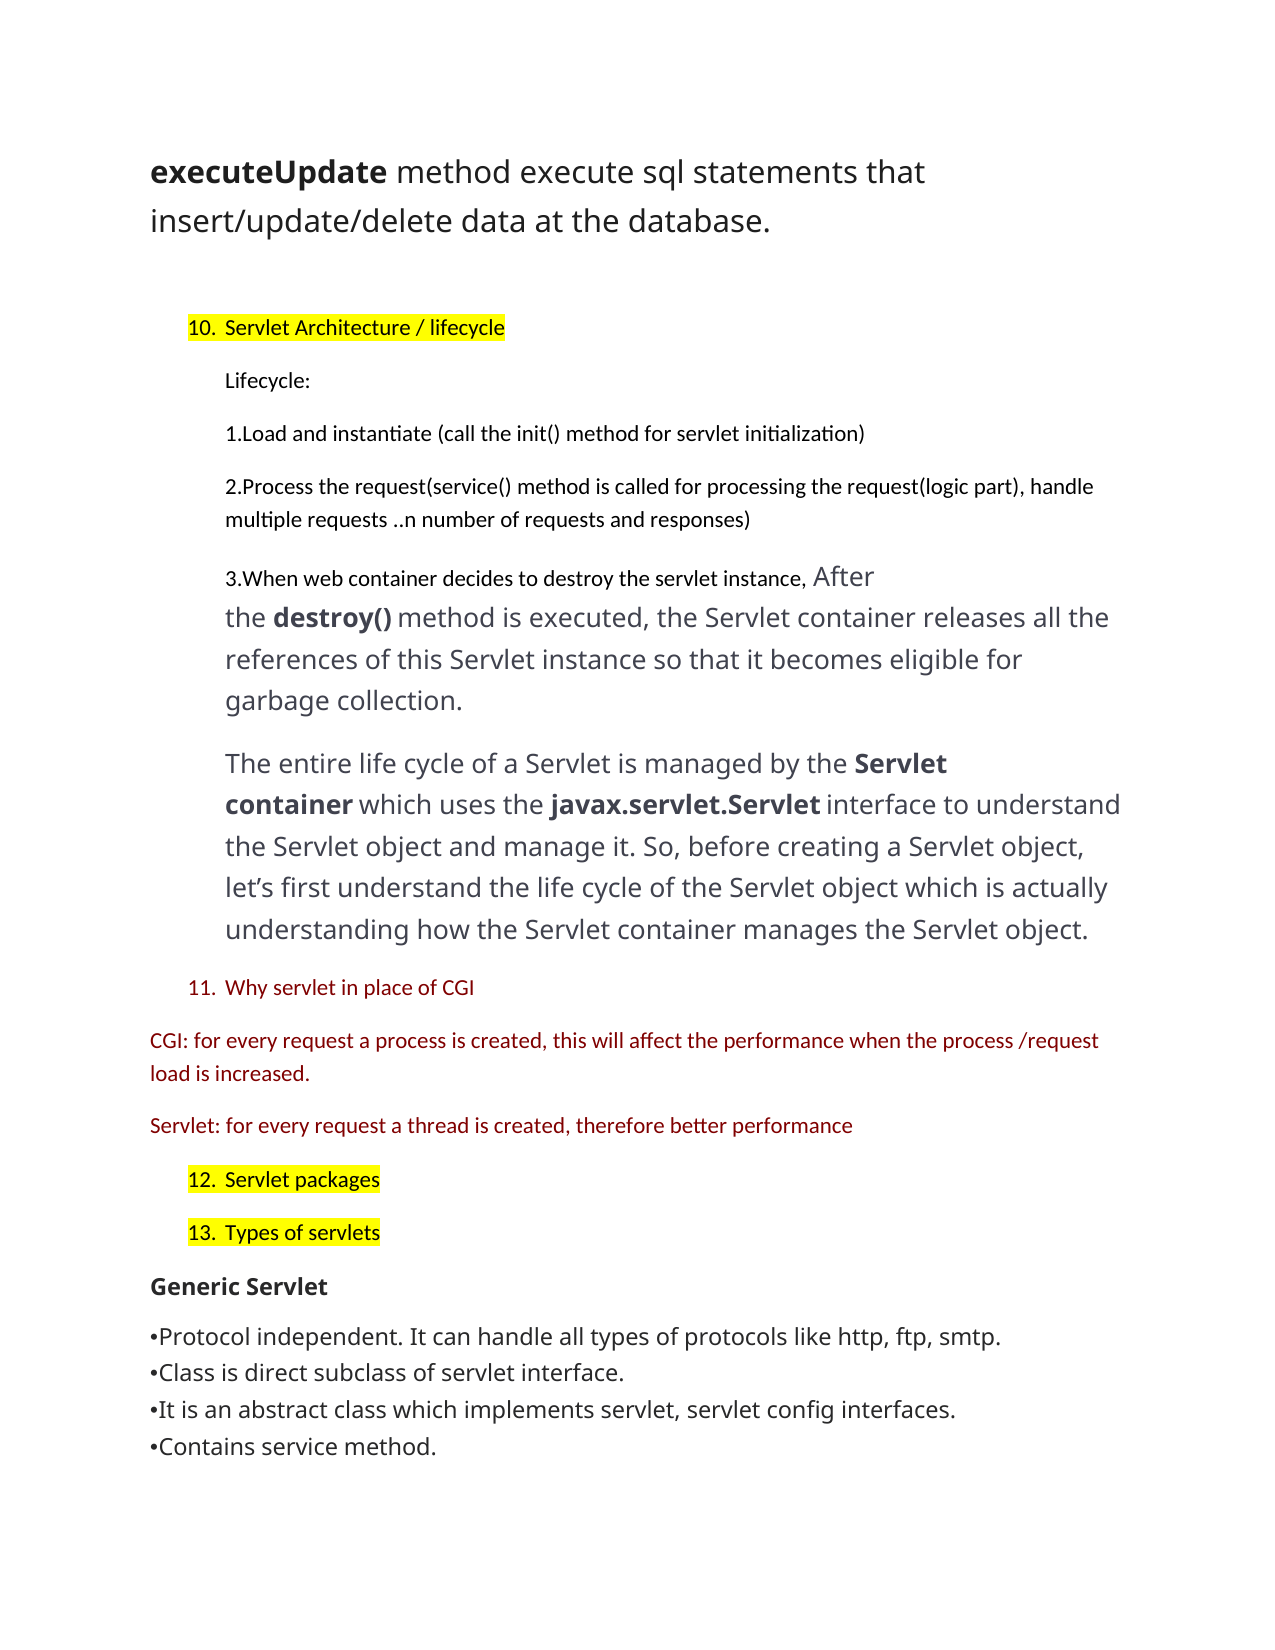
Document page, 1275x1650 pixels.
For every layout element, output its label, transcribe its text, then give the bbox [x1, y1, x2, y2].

text Generic Servlet [150, 1271, 1125, 1303]
list Class is direct subclass of servlet interface. [150, 1357, 1125, 1389]
list Servlet: for every request a thread is created, therefore better performance [150, 1112, 1125, 1140]
list Lifecycle: [187, 366, 1125, 394]
list It is an abstract class which implements servlet, servlet config interfaces. [150, 1393, 1125, 1426]
list Protocol independent. It can handle all types of protocols like http, ftp, smtp. [150, 1320, 1125, 1352]
list CGI: for every request a process is created, this will affect the performance when the process /request load is increased. [150, 1026, 1125, 1087]
list 1.Load and instantiate (call the init() method for servlet initialization) [187, 419, 1125, 447]
list Servlet Architecture / lifecycle [187, 313, 1125, 341]
list The entire life cycle of a Servlet is managed by the Servlet container which uses the javax.servlet.Servlet interface to understand the Servlet object and manage it. So, before creating a Servlet object, let’s first understand the life cycle of the Servlet object which is actually understanding how the Servlet container manages the Servlet object. [187, 745, 1125, 947]
list Types of servlets [187, 1218, 1125, 1246]
list 3.When web container decides to destroy the servlet instance, After the destroy() method is executed, the Servlet container releases all the references of this Servlet instance so that it becomes eligible for garbage collection. [187, 558, 1125, 718]
list Servlet packages [187, 1165, 1125, 1193]
list 2.Process the request(service() method is called for processing the request(logic part), handle multiple requests ..n number of requests and responses) [187, 472, 1125, 533]
text executeUpdate method execute sql statements that insert/update/delete data at the database. [150, 150, 1125, 242]
list Why servlet in place of CGI [187, 973, 1125, 1001]
list Contains service method. [150, 1430, 1125, 1462]
